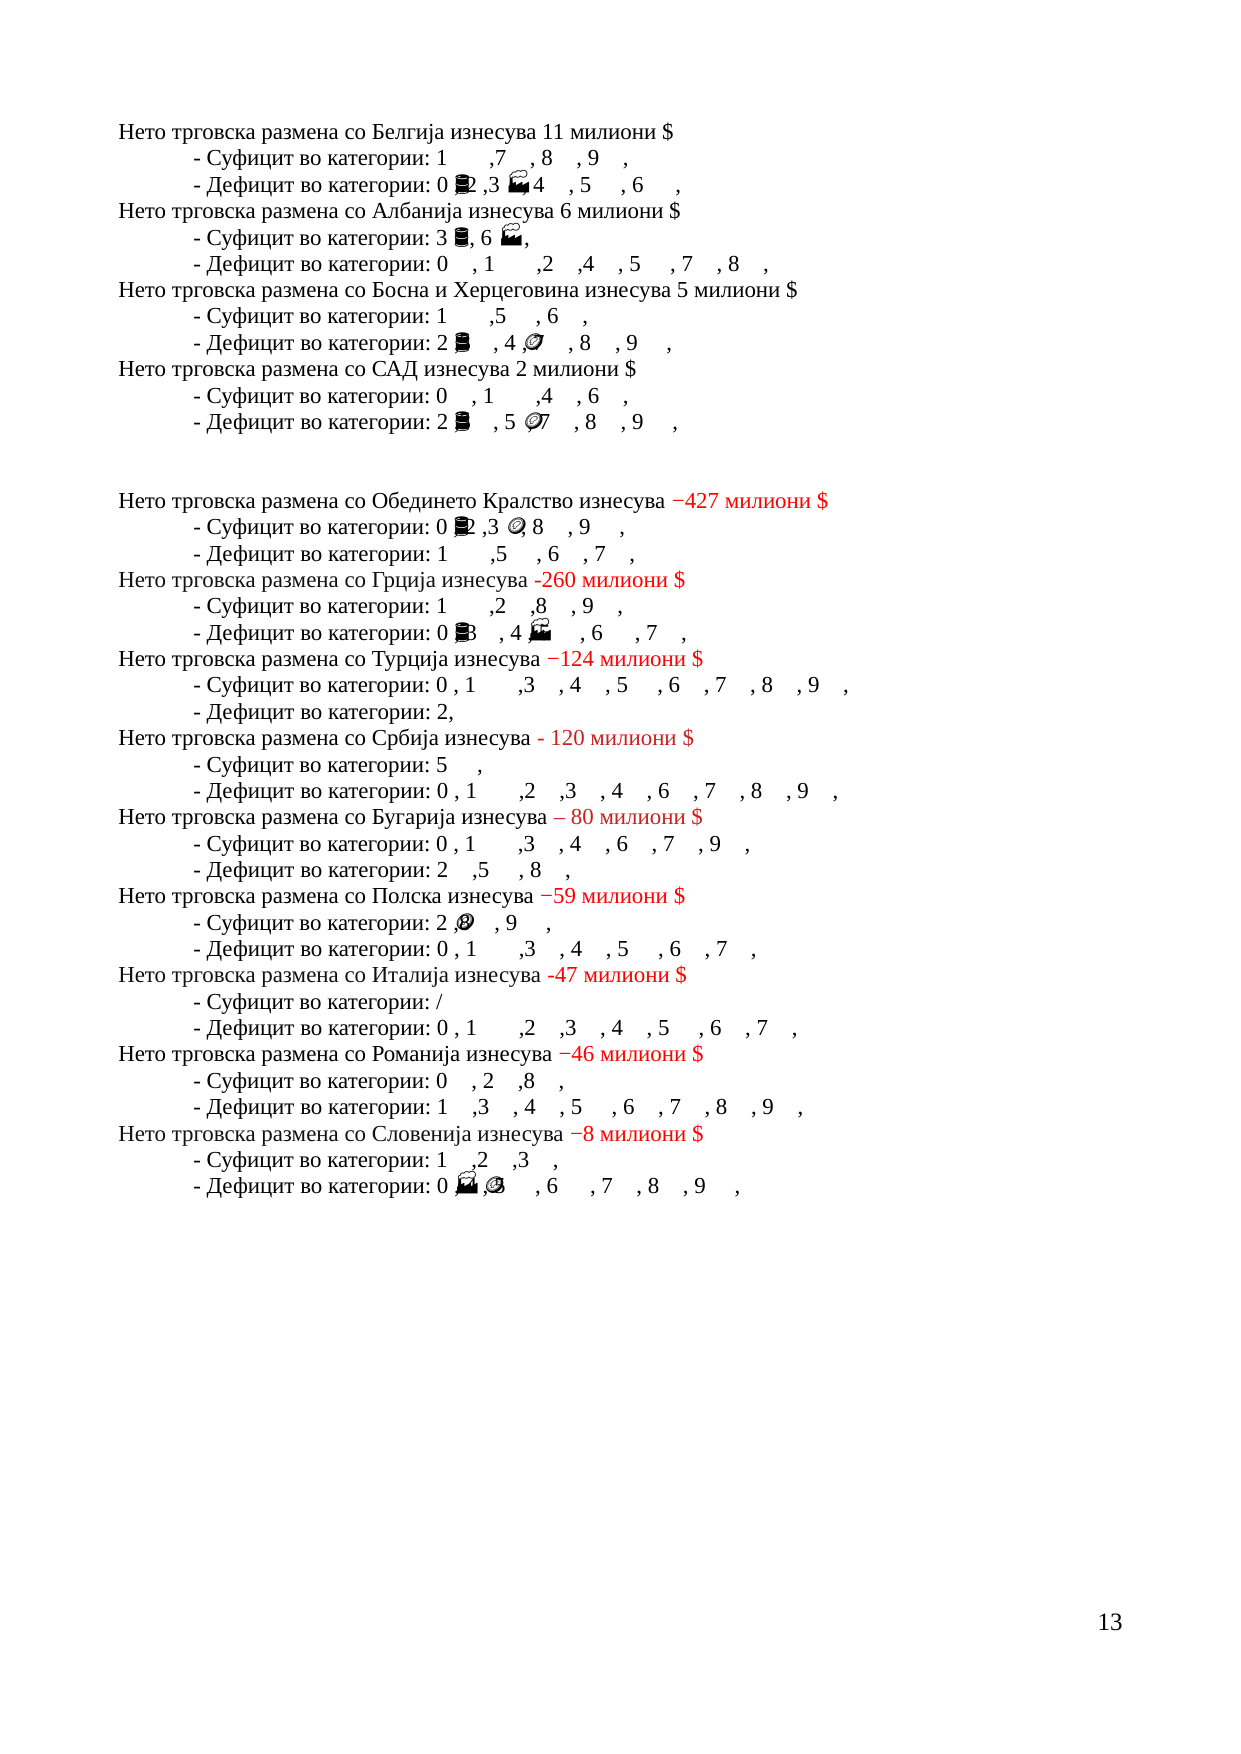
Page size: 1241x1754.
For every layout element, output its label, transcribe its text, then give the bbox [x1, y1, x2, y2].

text - Дефицит во категории: 1🍷 🚬,5 🧪 , 6 🏭, 7 🚧, [118, 540, 1122, 566]
text - Суфицит во категории: 3 🛢️, 6 🏭, [118, 223, 1122, 250]
text - Дефицит во категории: 2 📎,3 🛢️, 4 🧈, 7 🚧, 8 🥼, 9 🪙, [118, 329, 1122, 355]
text - Суфицит во категории: 1🍷 🚬,5 🧪 , 6 🏭, [118, 303, 1122, 329]
text Нето трговска размена со Романија изнесува −46 милиони $ [118, 1041, 1122, 1067]
text - Дефицит во категории: 2 📎,3 🛢️, 5 🧪 , 7 🚧, 8 🥼, 9 🪙, [118, 408, 1122, 434]
text - Суфицит во категории: 2 📎,8 🥼, 9 🪙, [118, 909, 1122, 935]
text Нето трговска размена со Албанија изнесува 6 милиони $ [118, 197, 1122, 223]
text Нето трговска размена со Полска изнесува −59 милиони $ [118, 882, 1122, 909]
text - Дефицит во категории: 2 📎,5 🧪 , 8 🥼, [118, 856, 1122, 882]
text Нето трговска размена со Белгија изнесува 11 милиони $ [118, 118, 1122, 144]
text - Дефицит во категории: 0 🌽, 4 🧈, 5 🧪 , 6 🏭, 7 🚧, 8 🥼, 9 🪙, [118, 1172, 1122, 1199]
text - Суфицит во категории: / [118, 988, 1122, 1014]
text - Дефицит во категории: 0 🌽, 1🍷 🚬,3 🛢️, 4 🧈, 5 🧪 , 6 🏭, 7 🚧, [118, 935, 1122, 961]
text - Дефицит во категории: 0 🌽, 2 📎,3 🛢️, 4 🧈, 5 🧪 , 6 🏭, [118, 171, 1122, 197]
text - Суфицит во категории: 0 🌽, 2 📎,3 🛢️, 8 🥼, 9 🪙, [118, 513, 1122, 540]
text Нето трговска размена со Грција изнесува -260 милиони $ [118, 566, 1122, 592]
text - Дефицит во категории: 0 🌽, 1🍷 🚬,2 📎,3 🛢️, 4 🧈, 6 🏭, 7 🚧, 8 🥼, 9 🪙, [118, 777, 1122, 803]
text Нето трговска размена со Словенија изнесува −8 милиони $ [118, 1119, 1122, 1146]
text Нето трговска размена со Босна и Херцеговина изнесува 5 милиони $ [118, 276, 1122, 303]
text - Дефицит во категории: 0 🌽, 1🍷 🚬,2 📎,4 🧈, 5 🧪 , 7 🚧, 8 🥼, [118, 250, 1122, 276]
text Нето трговска размена со Турција изнесува −124 милиони $ [118, 645, 1122, 672]
text - Дефицит во категории: 0 🌽, 3 🛢️, 4 🧈, 5 🧪 , 6 🏭, 7 🚧, [118, 619, 1122, 645]
text Нето трговска размена со Италија изнесува -47 милиони $ [118, 961, 1122, 988]
text Нето трговска размена со Србија изнесува - 120 милиони $ [118, 724, 1122, 751]
text - Суфицит во категории: 0 🌽, 1🍷 🚬,3 🛢️, 4 🧈, 5 🧪 , 6 🏭, 7 🚧, 8 🥼, 9 🪙, [118, 672, 1122, 698]
text - Суфицит во категории: 0 🌽, 2 📎,8 🥼, [118, 1067, 1122, 1093]
text Нето трговска размена со Бугарија изнесува – 80 милиони $ [118, 803, 1122, 830]
text - Суфицит во категории: 1🍷 🚬,7 🚧, 8 🥼, 9 🪙, [118, 144, 1122, 171]
text - Суфицит во категории: 0 🌽, 1🍷 🚬,3 🛢️, 4 🧈, 6 🏭, 7 🚧, 9 🪙, [118, 830, 1122, 856]
text - Суфицит во категории: 5 🧪 , [118, 751, 1122, 777]
text - Дефицит во категории: 2, [118, 698, 1122, 724]
text - Суфицит во категории: 1🍷 🚬,2 📎,3 🛢️, [118, 1146, 1122, 1172]
text Нето трговска размена со САД изнесува 2 милиони $ [118, 355, 1122, 382]
text - Суфицит во категории: 0 🌽, 1🍷 🚬,4 🧈, 6 🏭, [118, 382, 1122, 408]
text - Дефицит во категории: 1🍷 🚬,3 🛢️, 4 🧈, 5 🧪 , 6 🏭, 7 🚧, 8 🥼, 9 🪙, [118, 1093, 1122, 1119]
text Нето трговска размена со Обединето Кралство изнесува −427 милиони $ [118, 487, 1122, 513]
text - Дефицит во категории: 0 🌽, 1🍷 🚬,2 📎,3 🛢️, 4 🧈, 5 🧪 , 6 🏭, 7 🚧, [118, 1014, 1122, 1041]
text - Суфицит во категории: 1🍷 🚬,2 📎,8 🥼, 9 🪙, [118, 592, 1122, 619]
